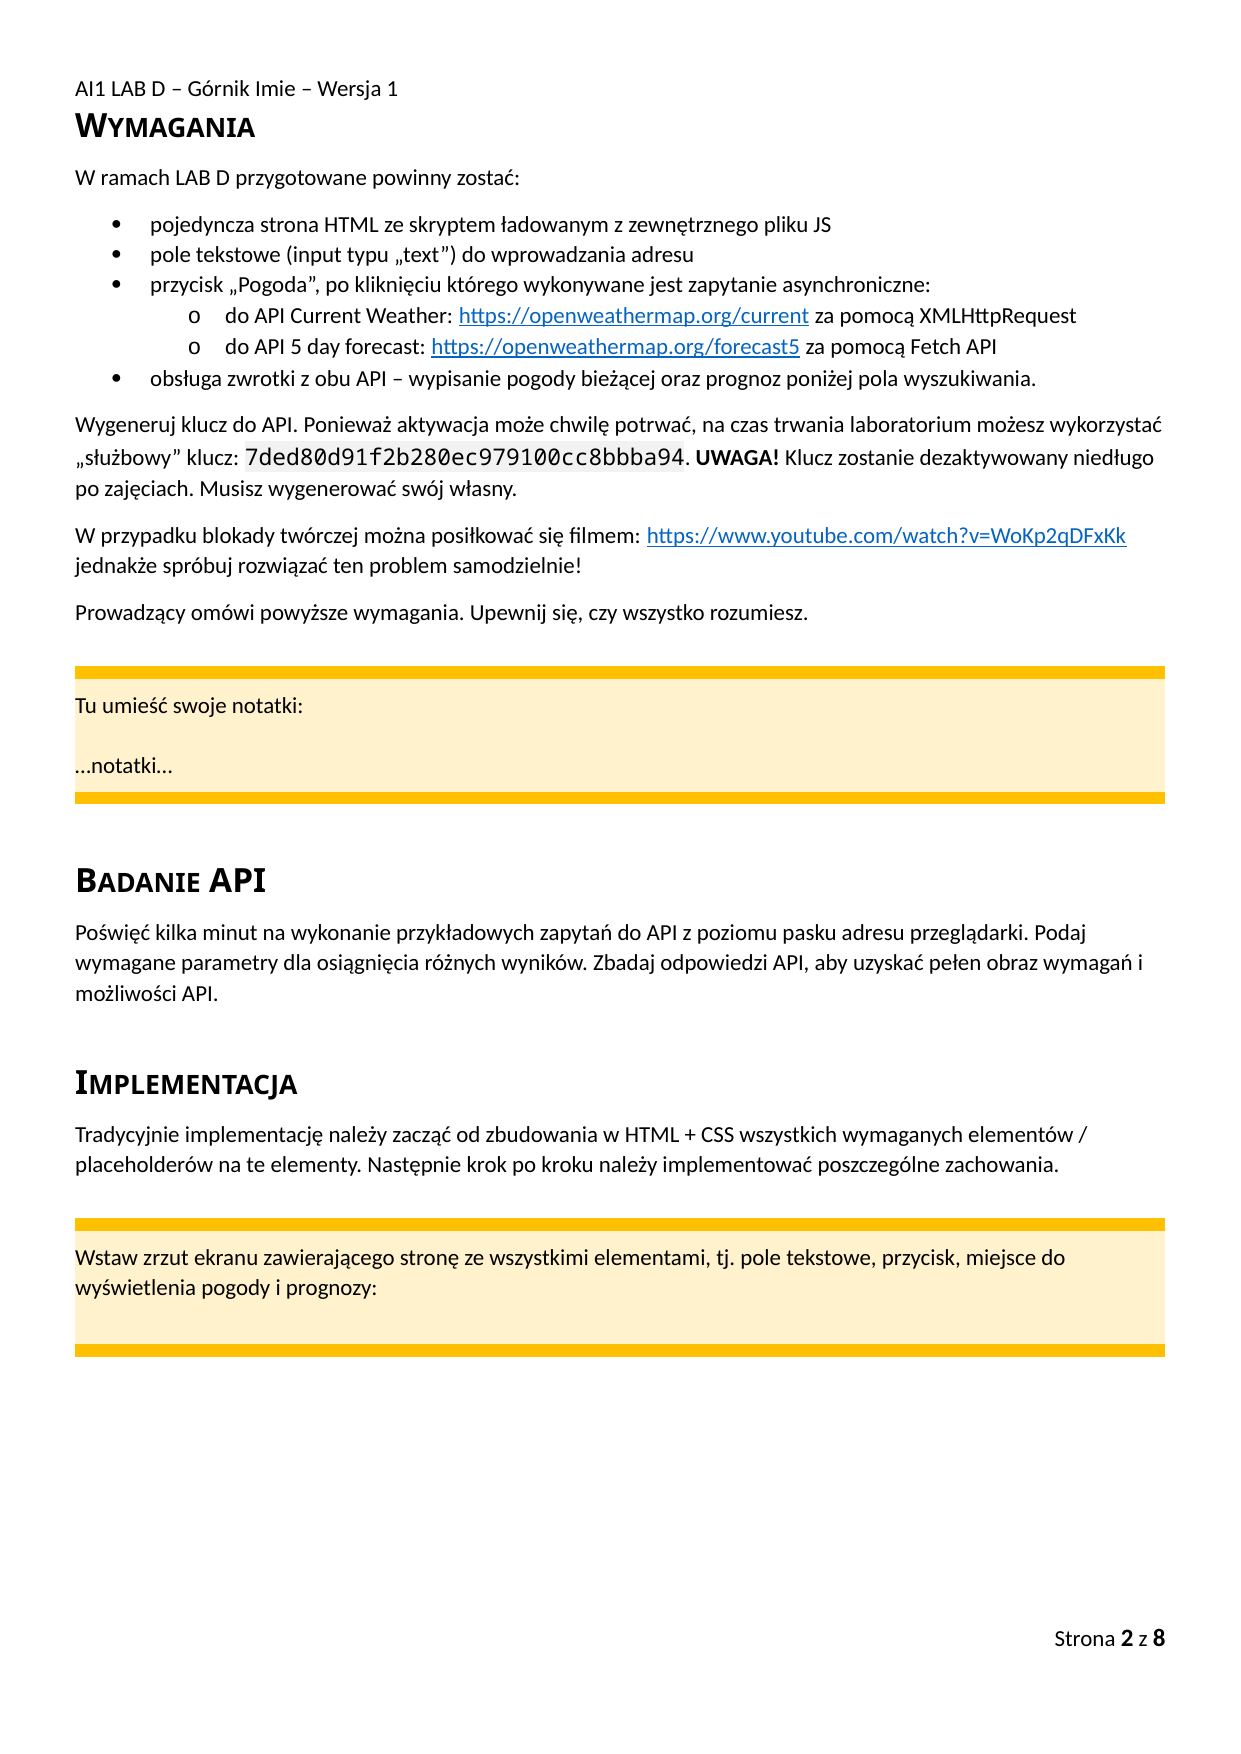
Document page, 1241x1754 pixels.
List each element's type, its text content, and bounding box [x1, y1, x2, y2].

list przycisk „Pogoda”, po kliknięciu którego wykonywane jest zapytanie asynchroniczne: [112, 271, 1165, 298]
text W przypadku blokady twórczej można posiłkować się filmem: https://www.youtube.com/watch?v=WoKp2qDFxKk jednakże spróbuj rozwiązać ten problem samodzielnie! [75, 521, 1165, 579]
subtitle Badanie API [75, 857, 1165, 902]
text Wstaw zrzut ekranu zawierającego stronę ze wszystkimi elementami, tj. pole tekstowe, przycisk, miejsce do wyświetlenia pogody i prognozy: [75, 1231, 1165, 1279]
subtitle Wymagania [75, 102, 1165, 147]
text Poświęć kilka minut na wykonanie przykładowych zapytań do API z poziomu pasku adresu przeglądarki. Podaj wymagane parametry dla osiągnięcia różnych wyników. Zbadaj odpowiedzi API, aby uzyskać pełen obraz wymagań i możliwości API. [75, 918, 1165, 1007]
list do API 5 day forecast: https://openweathermap.org/forecast5 za pomocą Fetch API [187, 332, 1165, 361]
text W ramach LAB D przygotowane powinny zostać: [75, 163, 1165, 191]
list pojedyncza strona HTML ze skryptem ładowanym z zewnętrznego pliku JS [112, 210, 1165, 238]
text Tradycyjnie implementację należy zacząć od zbudowania w HTML + CSS wszystkich wymaganych elementów / placeholderów na te elementy. Następnie krok po kroku należy implementować poszczególne zachowania. [75, 1120, 1165, 1178]
text Tu umieść swoje notatki: [75, 679, 1165, 696]
text Wygeneruj klucz do API. Ponieważ aktywacja może chwilę potrwać, na czas trwania laboratorium możesz wykorzystać „służbowy” klucz: 7ded80d91f2b280ec979100cc8bbba94. UWAGA! Klucz zostanie dezaktywowany niedługo po zajęciach. Musisz wygenerować swój własny. [75, 411, 1165, 502]
subtitle Implementacja [75, 1059, 1165, 1104]
list do API Current Weather: https://openweathermap.org/current za pomocą XMLHttpRequest [187, 301, 1165, 330]
text Prowadzący omówi powyższe wymagania. Upewnij się, czy wszystko rozumiesz. [75, 598, 1165, 626]
list obsługa zwrotki z obu API – wypisanie pogody bieżącej oraz prognoz poniżej pola wyszukiwania. [112, 364, 1165, 392]
list pole tekstowe (input typu „text”) do wprowadzania adresu [112, 240, 1165, 268]
text …notatki… [75, 727, 1165, 792]
